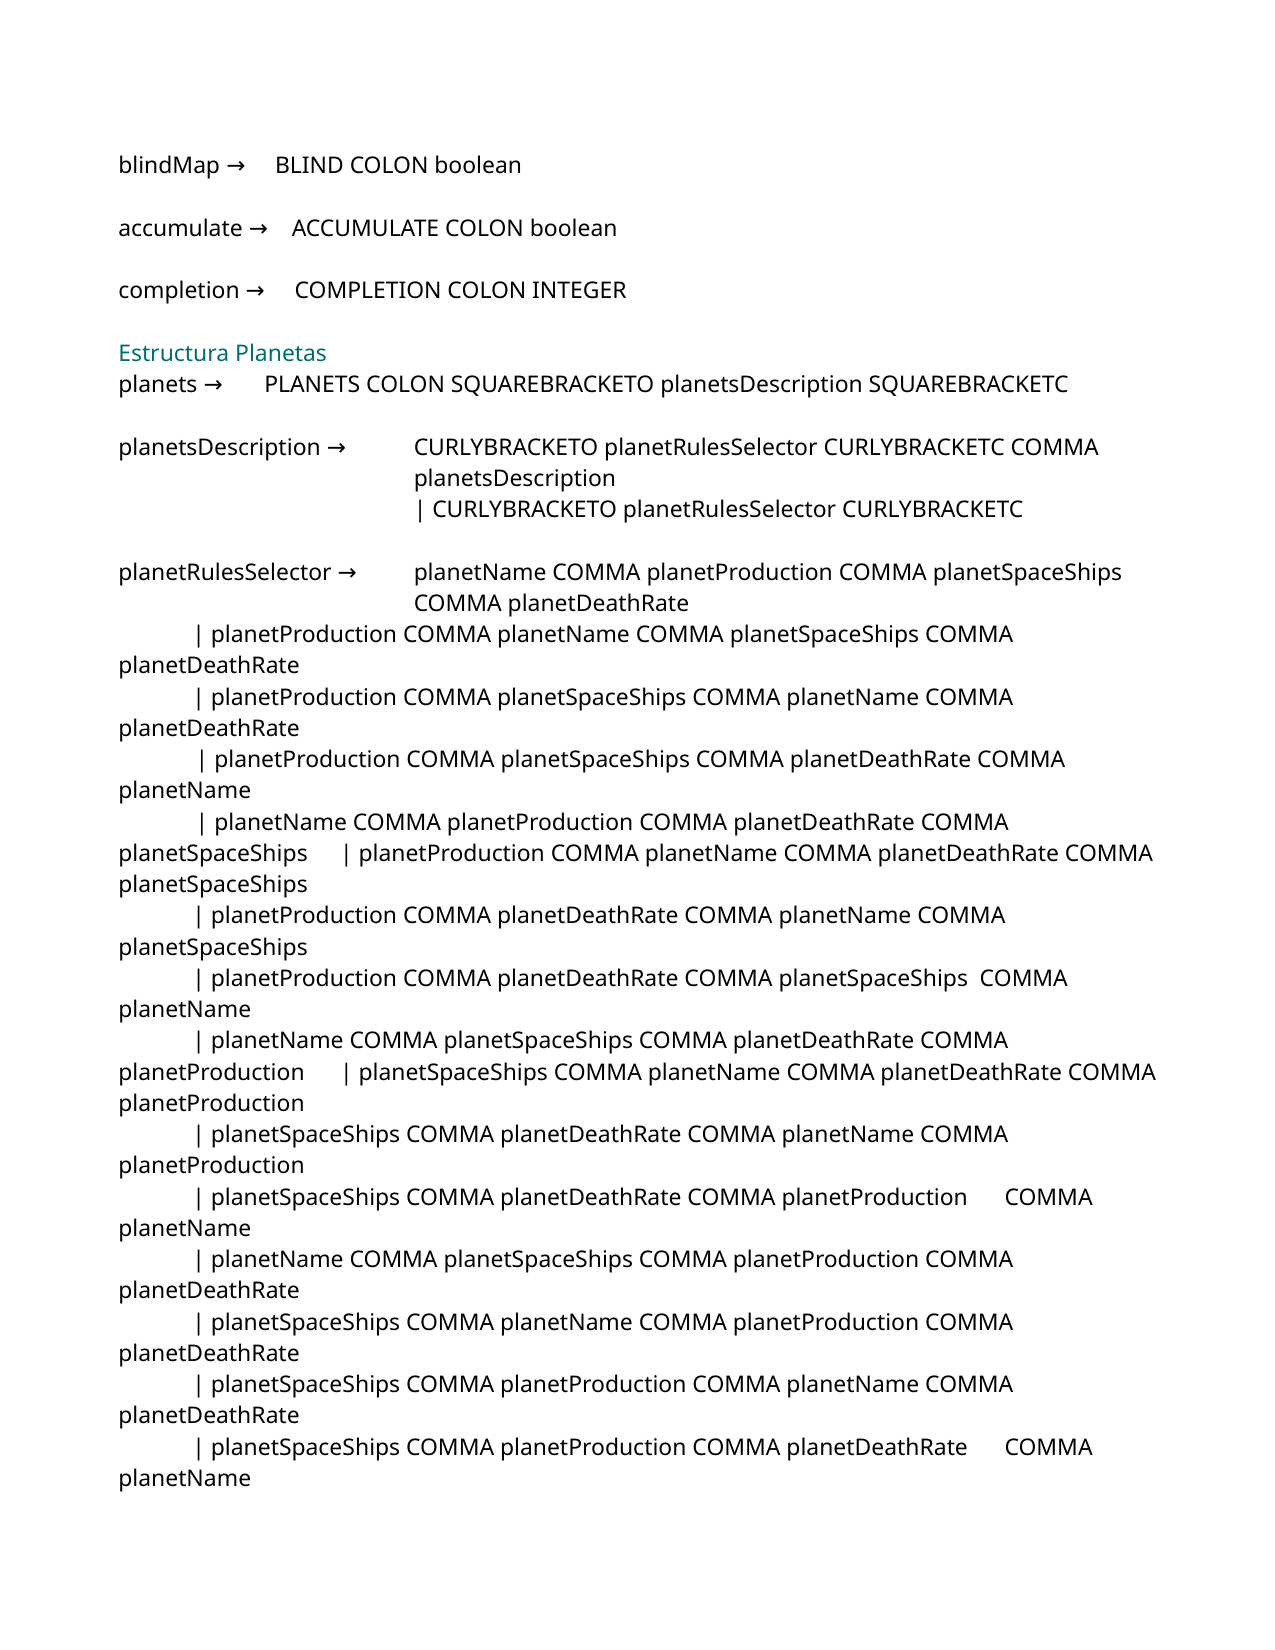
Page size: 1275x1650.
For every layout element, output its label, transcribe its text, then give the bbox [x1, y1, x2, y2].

text planets → PLANETS COLON SQUAREBRACKETO planetsDescription SQUAREBRACKETC [118, 368, 1157, 399]
text | planetSpaceShips COMMA planetProduction COMMA planetName COMMA planetDeathRate [118, 1368, 1157, 1431]
text | planetSpaceShips COMMA planetProduction COMMA planetDeathRate COMMA planetName [118, 1431, 1157, 1493]
text | planetProduction COMMA planetSpaceShips COMMA planetName COMMA planetDeathRate [118, 681, 1157, 743]
text | planetProduction COMMA planetDeathRate COMMA planetSpaceShips COMMA planetName [118, 962, 1157, 1024]
text | planetProduction COMMA planetSpaceShips COMMA planetDeathRate COMMA planetName [118, 743, 1157, 806]
text | planetSpaceShips COMMA planetName COMMA planetProduction COMMA planetDeathRate [118, 1306, 1157, 1368]
text | planetName COMMA planetSpaceShips COMMA planetProduction COMMA planetDeathRate [118, 1243, 1157, 1306]
text planetsDescription → CURLYBRACKETO planetRulesSelector CURLYBRACKETC COMMA planetsDescription [118, 431, 1157, 493]
text blindMap → BLIND COLON boolean [118, 149, 1157, 181]
text planetRulesSelector → planetName COMMA planetProduction COMMA planetSpaceShips COMMA planetDeathRate [118, 556, 1157, 618]
text | planetName COMMA planetProduction COMMA planetDeathRate COMMA planetSpaceShips | planetProduction COMMA planetName COMMA planetDeathRate COMMA planetSpaceShips [118, 806, 1157, 899]
text | planetName COMMA planetSpaceShips COMMA planetDeathRate COMMA planetProduction | planetSpaceShips COMMA planetName COMMA planetDeathRate COMMA planetProduction [118, 1024, 1157, 1118]
text accumulate → ACCUMULATE COLON boolean [118, 212, 1157, 243]
text | CURLYBRACKETO planetRulesSelector CURLYBRACKETC [118, 493, 1157, 524]
text Estructura Planetas [118, 337, 1157, 368]
text | planetSpaceShips COMMA planetDeathRate COMMA planetProduction COMMA planetName [118, 1181, 1157, 1243]
text completion → COMPLETION COLON INTEGER [118, 274, 1157, 306]
text | planetSpaceShips COMMA planetDeathRate COMMA planetName COMMA planetProduction [118, 1118, 1157, 1181]
text | planetProduction COMMA planetDeathRate COMMA planetName COMMA planetSpaceShips [118, 899, 1157, 962]
text | planetProduction COMMA planetName COMMA planetSpaceShips COMMA planetDeathRate [118, 618, 1157, 681]
